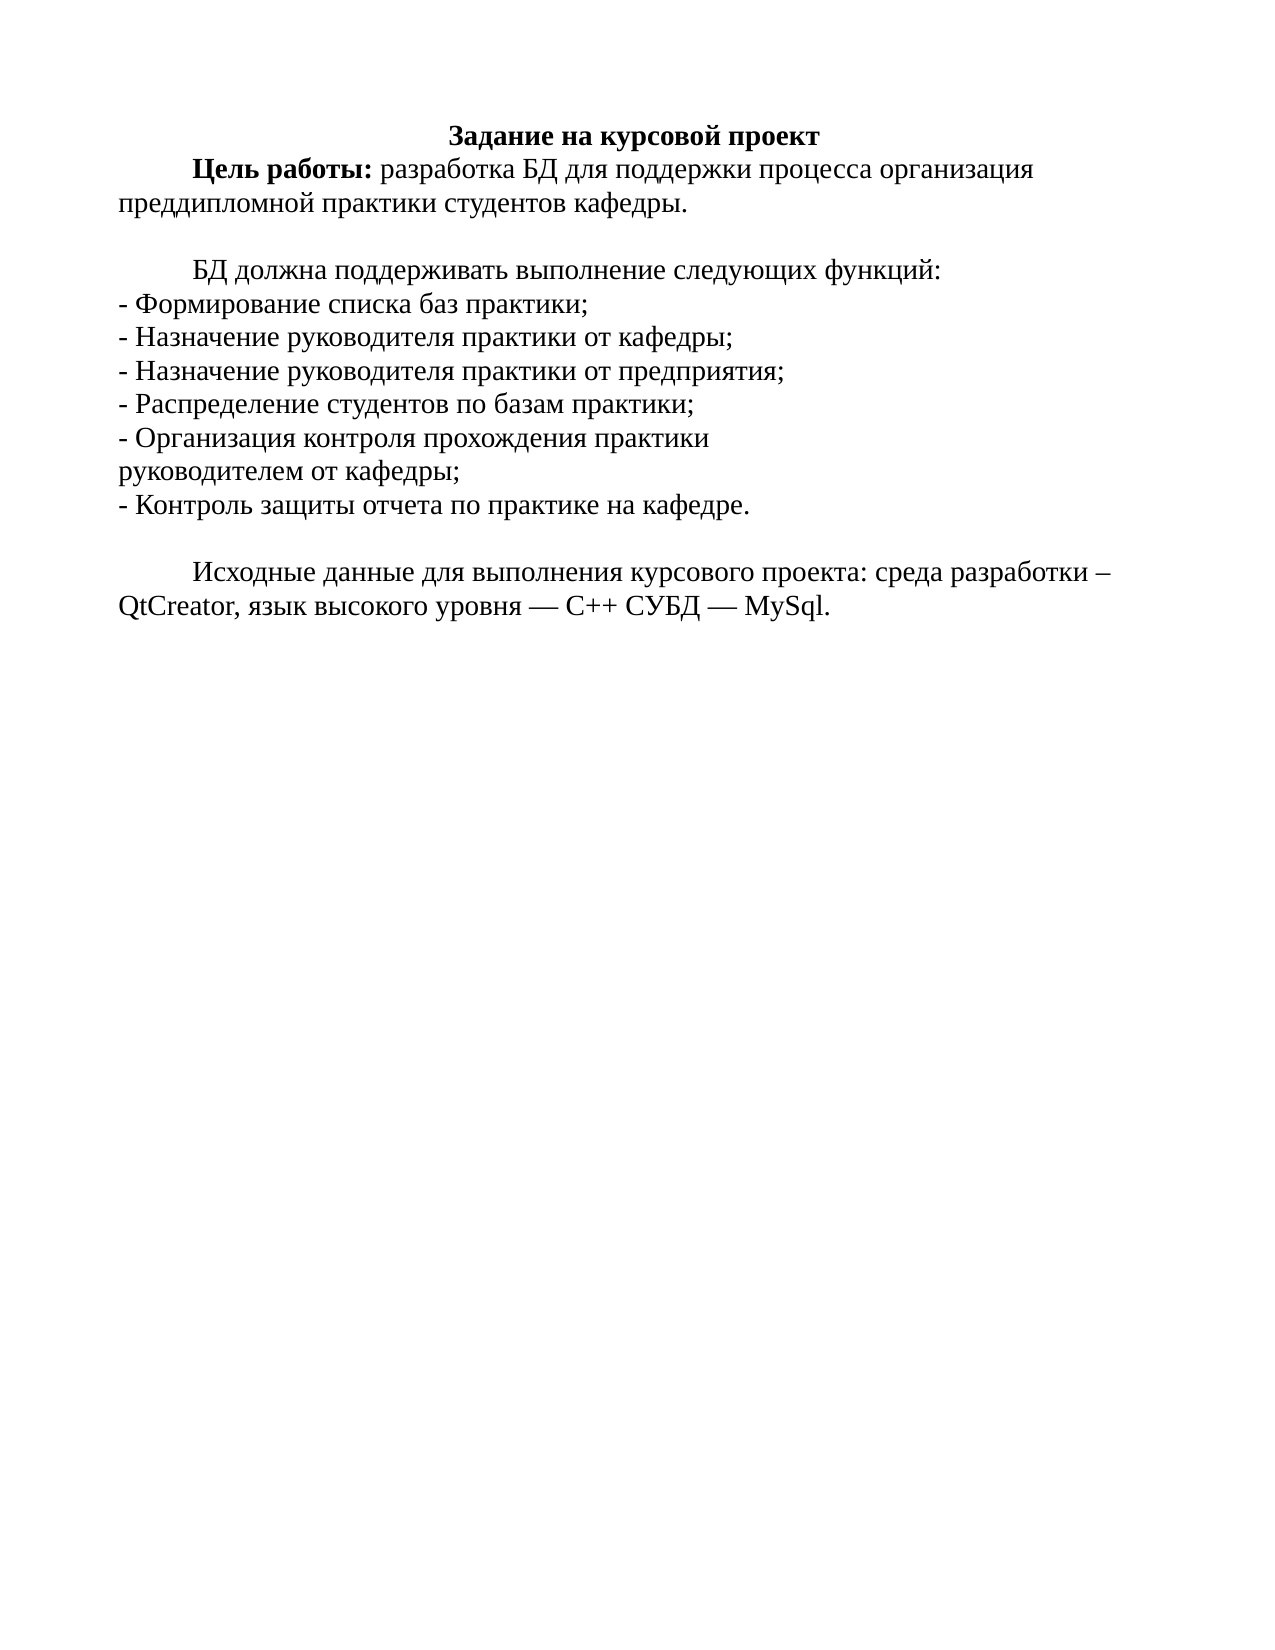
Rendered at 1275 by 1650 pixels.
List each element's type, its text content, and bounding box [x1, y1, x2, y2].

text - Назначение руководителя практики от кафедры; [118, 319, 1157, 353]
text - Распределение студентов по базам практики; [118, 386, 1157, 420]
text - Назначение руководителя практики от предприятия; [118, 353, 1157, 386]
text Исходные данные для выполнения курсового проекта: среда разработки – QtCreator, язык высокого уровня — C++ СУБД — MySql. [118, 554, 1157, 621]
text Цель работы: разработка БД для поддержки процесса организация преддипломной практики студентов кафедры. [118, 152, 1157, 219]
text - Контроль защиты отчета по практике на кафедре. [118, 487, 1157, 521]
text руководителем от кафедры; [118, 453, 1157, 487]
text БД должна поддерживать выполнение следующих функций: [118, 252, 1157, 286]
text - Формирование списка баз практики; [118, 286, 1157, 319]
text - Организация контроля прохождения практики [118, 420, 1157, 453]
text Задание на курсовой проект [118, 118, 1157, 152]
